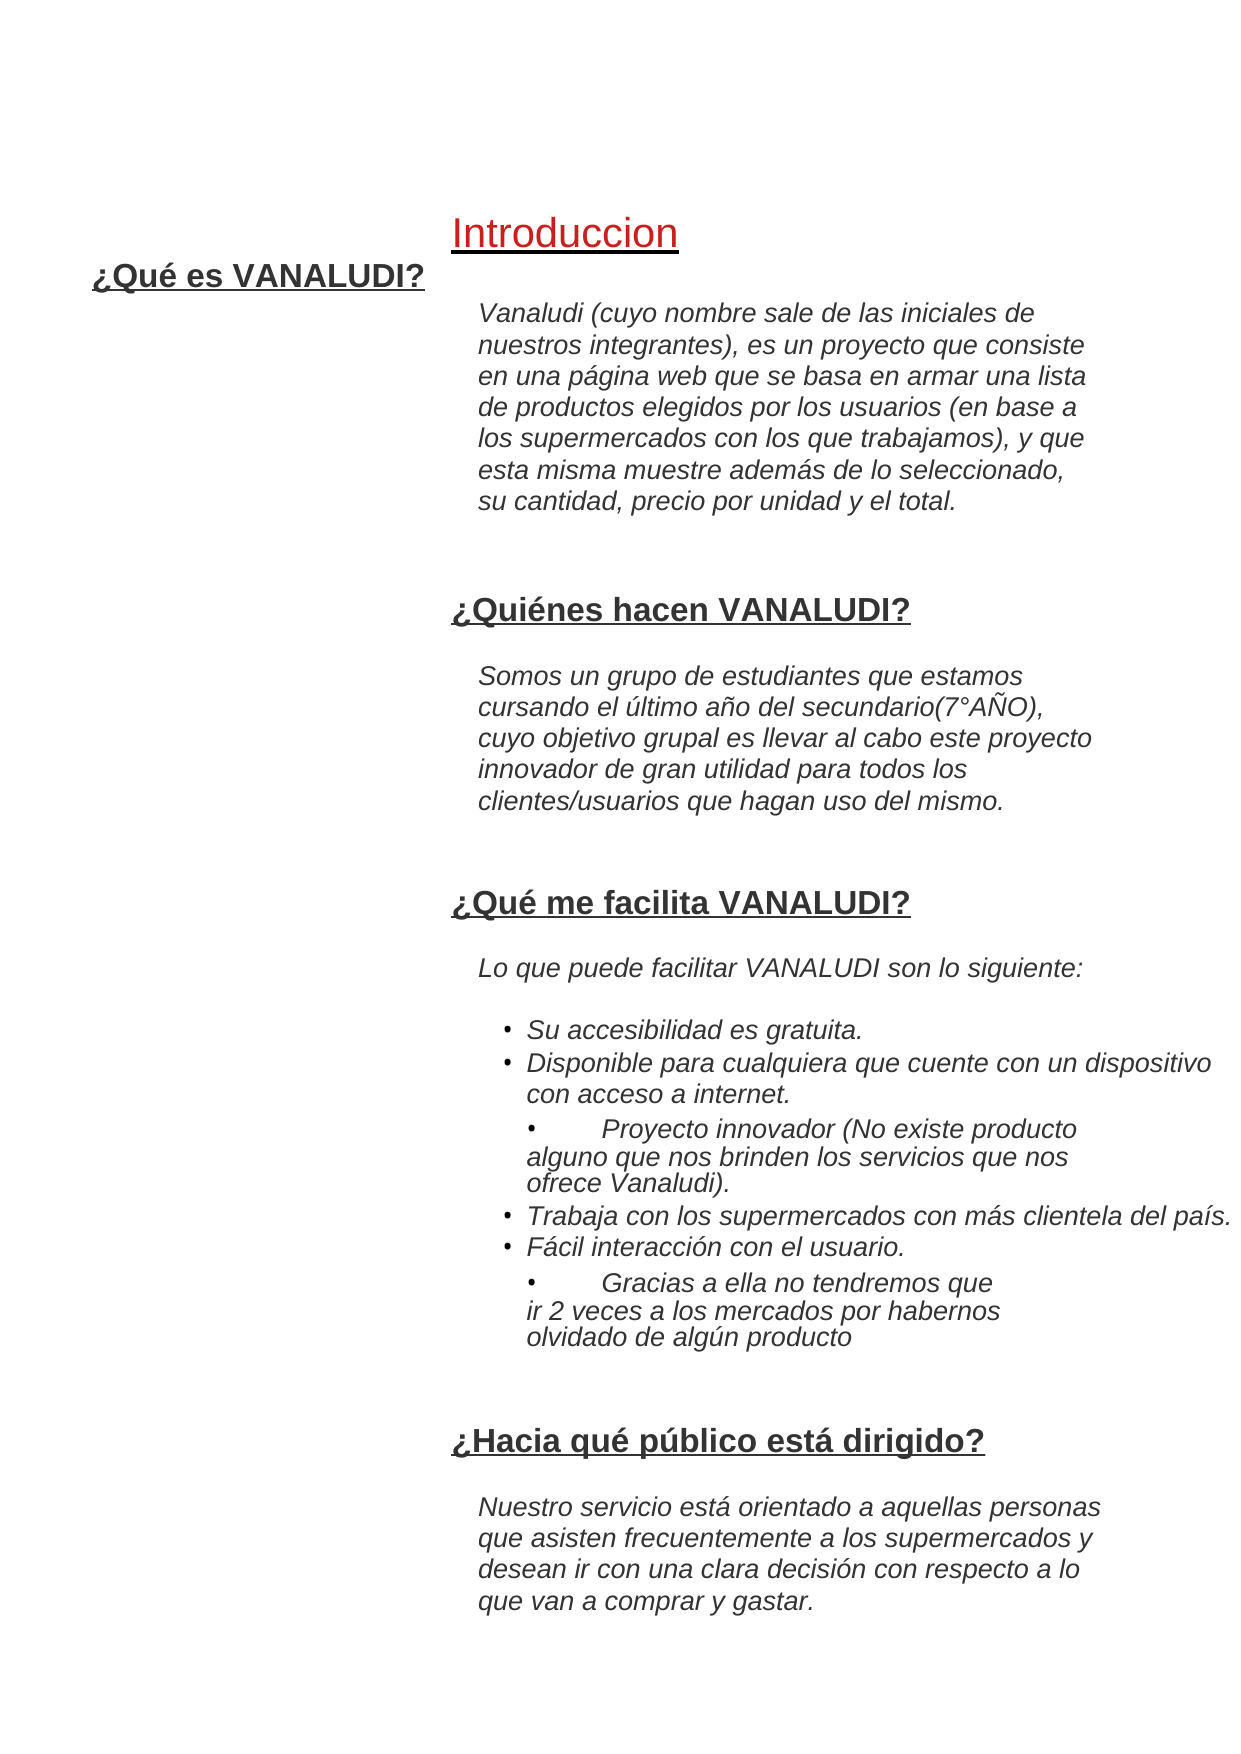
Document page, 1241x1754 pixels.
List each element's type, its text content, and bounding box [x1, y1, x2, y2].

subtitle ¿Quiénes hacen VANALUDI? [451, 590, 1240, 628]
subtitle Introduccion [451, 208, 1240, 256]
subtitle ¿Qué me facilita VANALUDI? [451, 883, 1240, 921]
subtitle ¿Qué es VANALUDI? [92, 256, 434, 294]
list Trabaja con los supermercados con más clientela del país. [502, 1198, 1240, 1232]
text Vanaludi (cuyo nombre sale de las iniciales de nuestros integrantes), es un proyecto que consiste en una página web que se basa en armar una lista de productos elegidos por los usuarios (en base a los supermercados con los que trabajamos), y que esta misma muestre además de lo seleccionado, su cantidad, precio por unidad y el total. [478, 297, 1092, 516]
subtitle ¿Hacia qué público está dirigido? [451, 1421, 1240, 1459]
list Proyecto innovador (No existe producto alguno que nos brinden los servicios que nos ofrece Vanaludi). [526, 1110, 1116, 1198]
list Gracias a ella no tendremos que ir 2 veces a los mercados por habernos olvidado de algún producto [526, 1263, 1015, 1352]
text Somos un grupo de estudiantes que estamos cursando el último año del secundario(7°AÑO), cuyo objetivo grupal es llevar al cabo este proyecto innovador de gran utilidad para todos los clientes/usuarios que hagan uso del mismo. [478, 660, 1111, 816]
text Lo que puede facilitar VANALUDI son lo siguiente: [478, 952, 1240, 983]
list Disponible para cualquiera que cuente con un dispositivo con acceso a internet. [502, 1047, 1240, 1110]
list Fácil interacción con el usuario. [502, 1232, 1240, 1263]
list Su accesibilidad es gratuita. [502, 1011, 1240, 1047]
text Nuestro servicio está orientado a aquellas personas que asisten frecuentemente a los supermercados y desean ir con una clara decisión con respecto a lo que van a comprar y gastar. [478, 1491, 1106, 1616]
